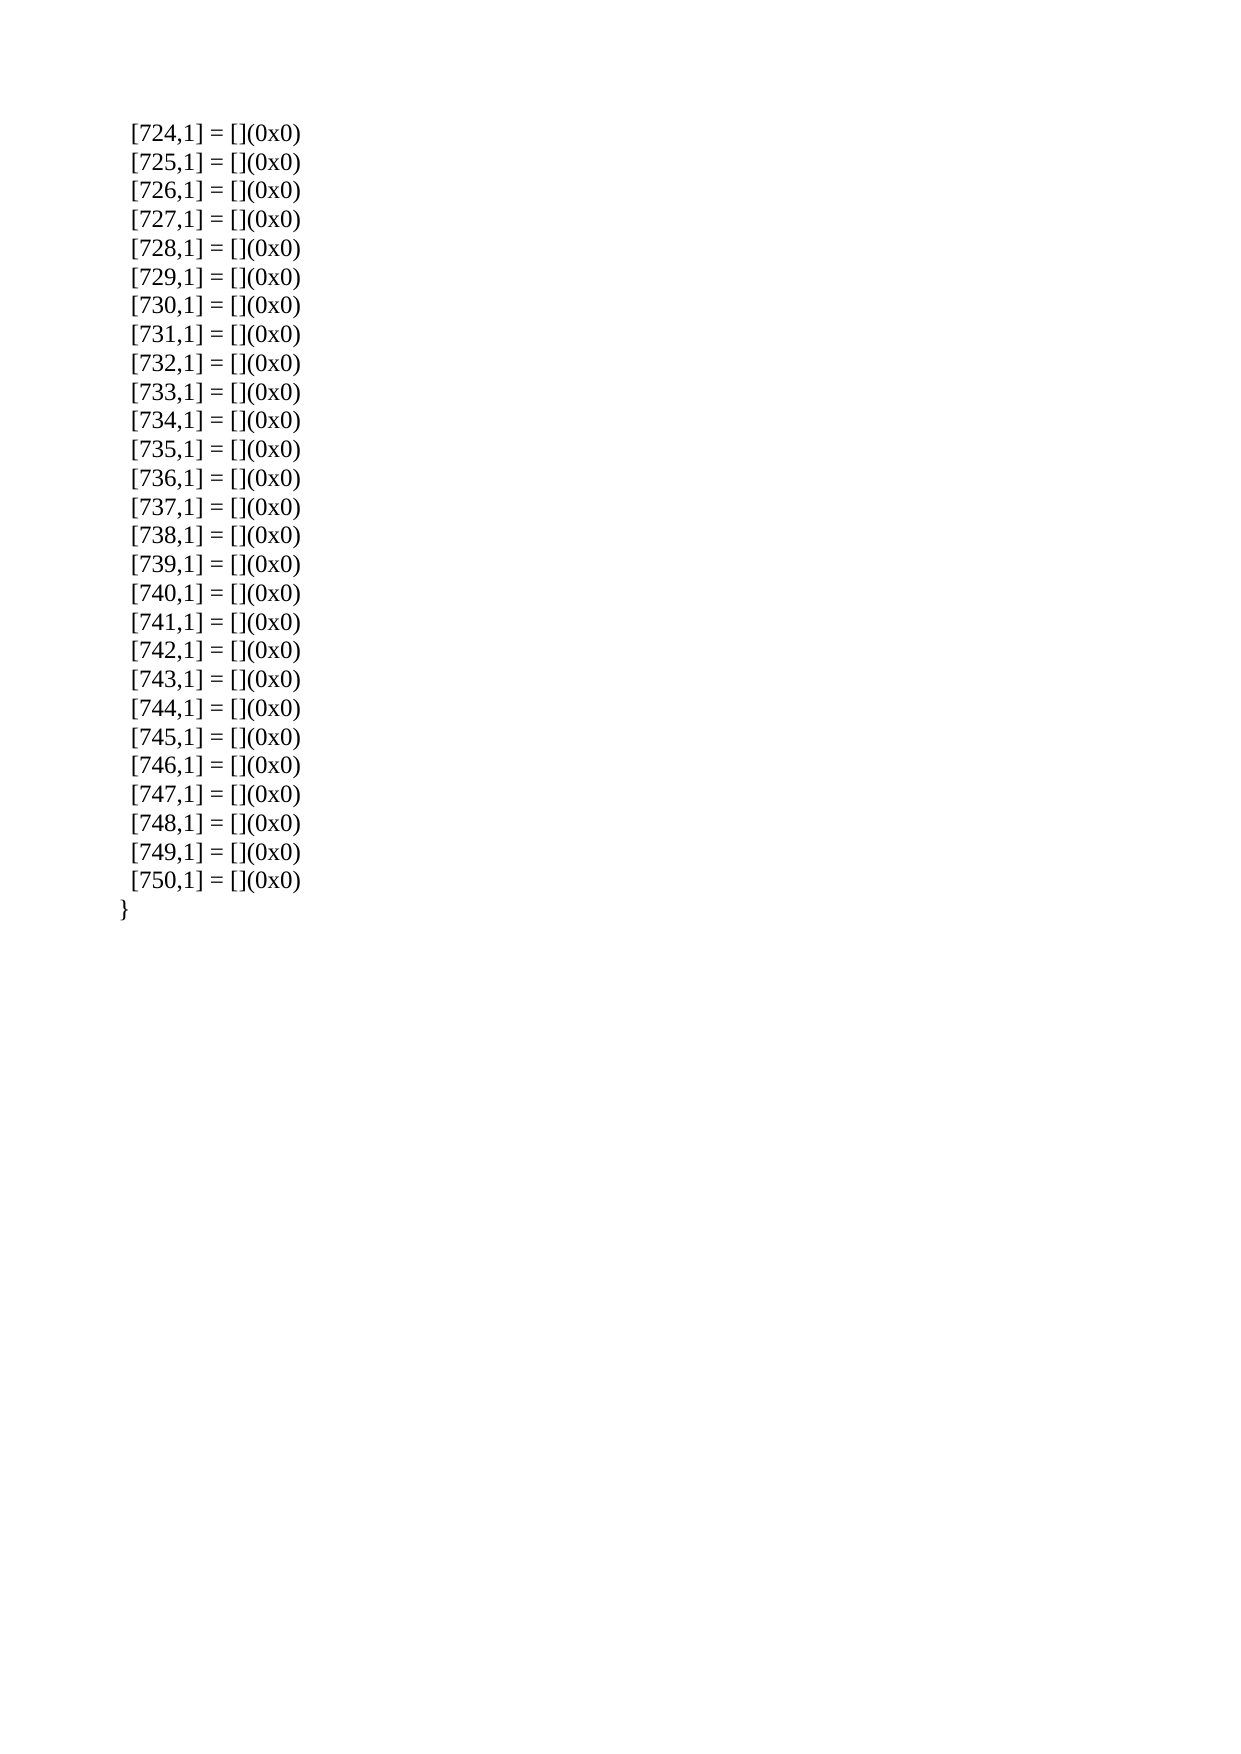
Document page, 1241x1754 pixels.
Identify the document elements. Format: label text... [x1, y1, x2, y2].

text [734,1] = [](0x0) [118, 406, 1122, 434]
text [740,1] = [](0x0) [118, 578, 1122, 607]
text [735,1] = [](0x0) [118, 434, 1122, 463]
text [729,1] = [](0x0) [118, 262, 1122, 291]
text [743,1] = [](0x0) [118, 664, 1122, 693]
text [750,1] = [](0x0) [118, 866, 1122, 894]
text [724,1] = [](0x0) [118, 118, 1122, 147]
text [725,1] = [](0x0) [118, 147, 1122, 176]
text [737,1] = [](0x0) [118, 492, 1122, 521]
text [733,1] = [](0x0) [118, 377, 1122, 406]
text [741,1] = [](0x0) [118, 607, 1122, 636]
text [748,1] = [](0x0) [118, 808, 1122, 837]
text [730,1] = [](0x0) [118, 291, 1122, 319]
text [728,1] = [](0x0) [118, 233, 1122, 262]
text [726,1] = [](0x0) [118, 176, 1122, 204]
text } [118, 894, 1122, 923]
text [732,1] = [](0x0) [118, 348, 1122, 377]
text [742,1] = [](0x0) [118, 636, 1122, 664]
text [746,1] = [](0x0) [118, 751, 1122, 779]
text [727,1] = [](0x0) [118, 204, 1122, 233]
text [731,1] = [](0x0) [118, 319, 1122, 348]
text [745,1] = [](0x0) [118, 722, 1122, 751]
text [736,1] = [](0x0) [118, 463, 1122, 492]
text [744,1] = [](0x0) [118, 693, 1122, 722]
text [739,1] = [](0x0) [118, 549, 1122, 578]
text [747,1] = [](0x0) [118, 779, 1122, 808]
text [738,1] = [](0x0) [118, 521, 1122, 549]
text [749,1] = [](0x0) [118, 837, 1122, 866]
